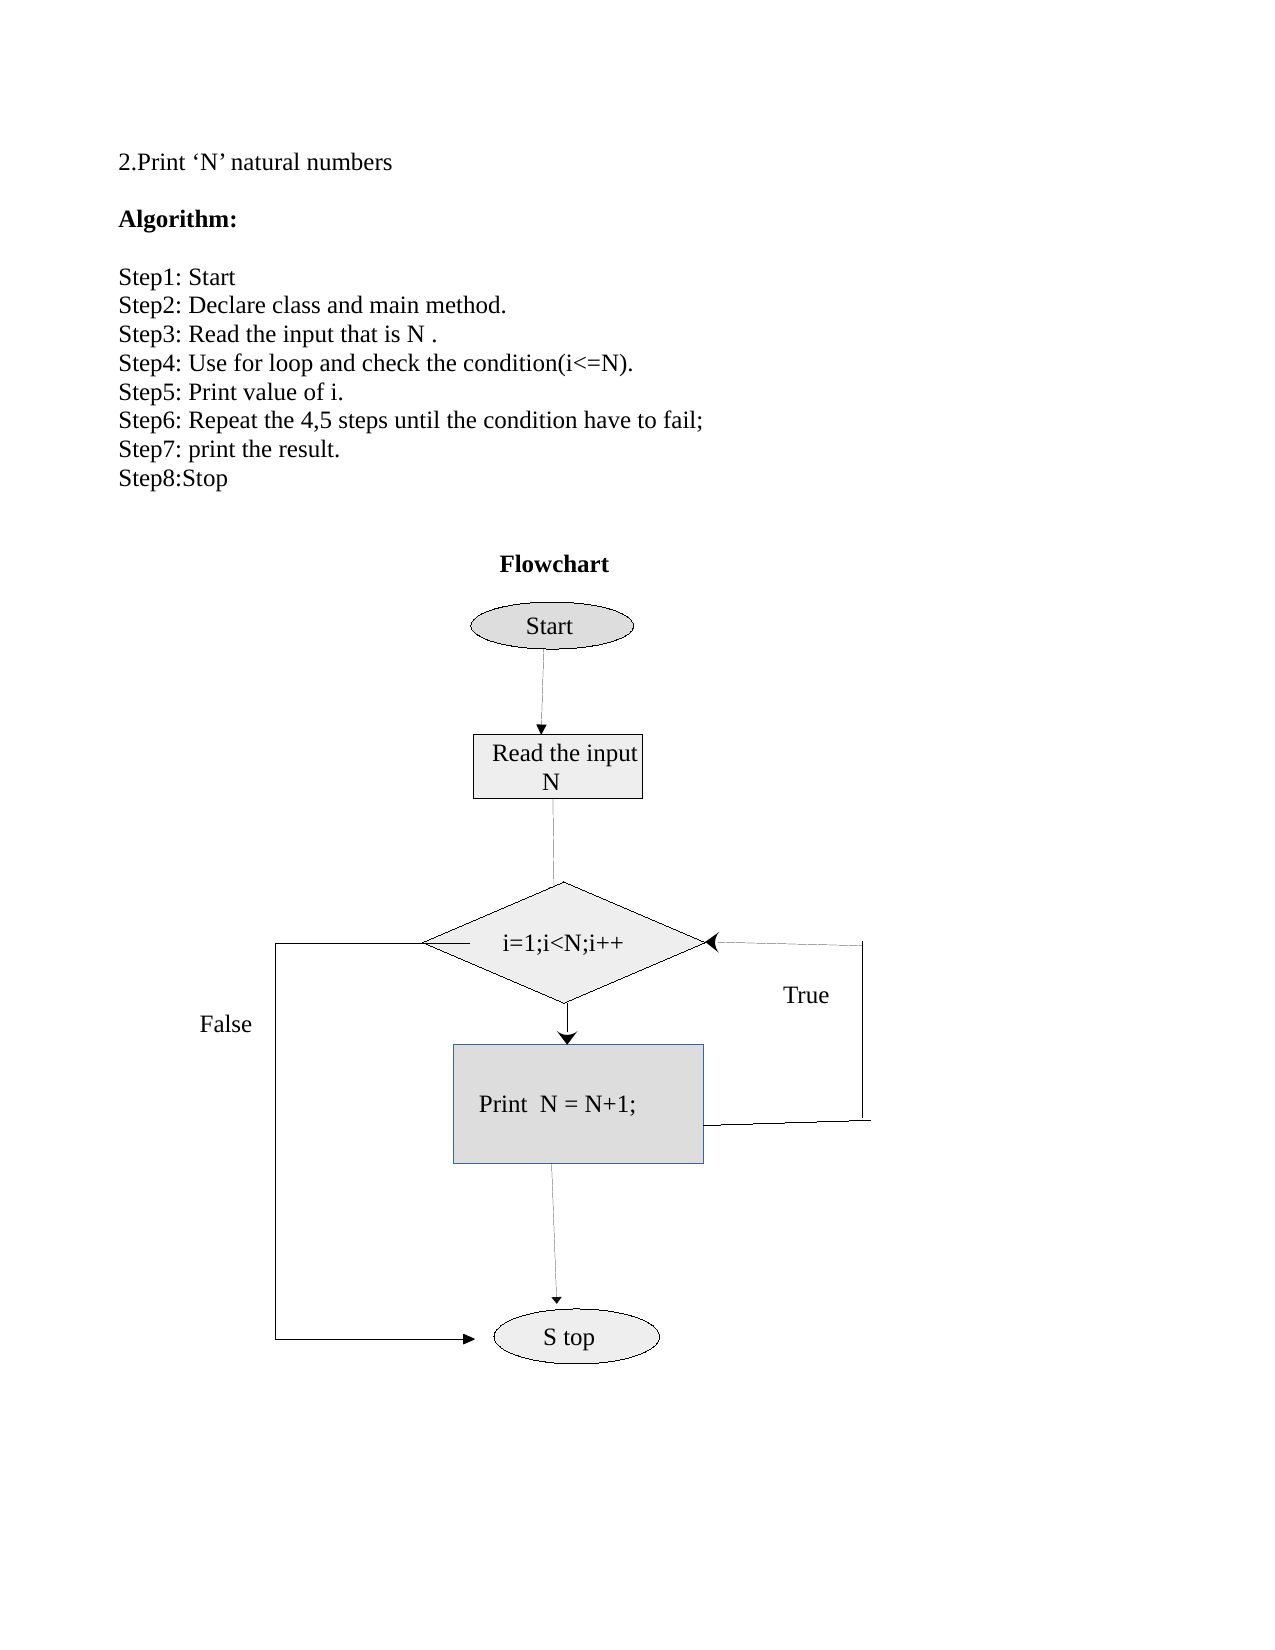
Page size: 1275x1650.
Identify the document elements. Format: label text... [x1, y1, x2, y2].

text Step5: Print value of i. [118, 377, 1157, 406]
text 2.Print ‘N’ natural numbers [118, 147, 1157, 176]
text False [118, 1009, 275, 1038]
text [863, 981, 1157, 1009]
text Step1: Start [118, 262, 1157, 291]
text i=1;i<N;i++ [502, 928, 626, 957]
text Step6: Repeat the 4,5 steps until the condition have to fail; [118, 406, 1157, 434]
text [118, 981, 275, 1009]
text [276, 1009, 862, 1038]
text Step8:Stop [118, 463, 1157, 492]
text Step2: Declare class and main method. [118, 291, 1157, 319]
text Step7: print the result. [118, 434, 1157, 463]
text Step3: Read the input that is N . [118, 319, 1157, 348]
text Flowchart [118, 549, 1157, 578]
text [863, 1009, 1157, 1038]
text Algorithm: [118, 204, 1157, 233]
text Step4: Use for loop and check the condition(i<=N). [118, 348, 1157, 377]
text True [276, 981, 862, 1009]
